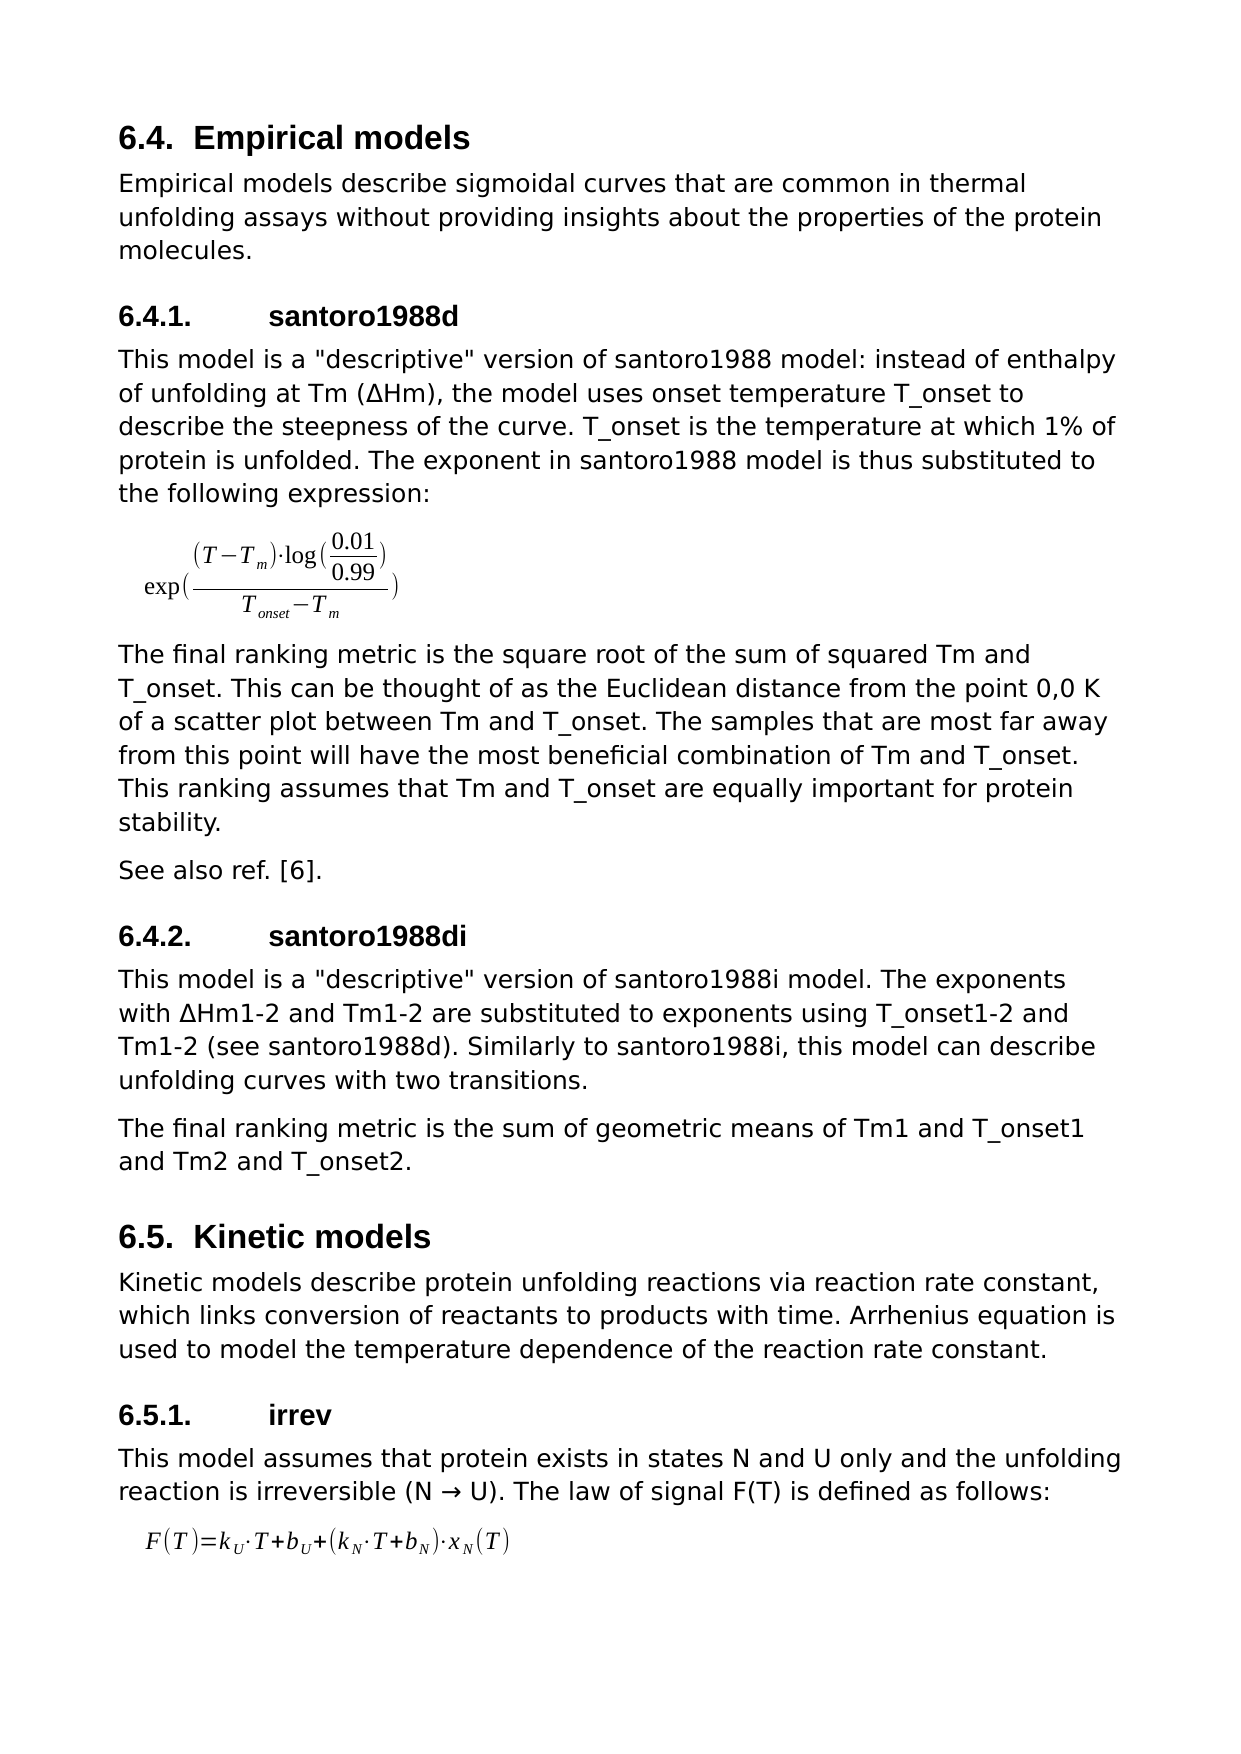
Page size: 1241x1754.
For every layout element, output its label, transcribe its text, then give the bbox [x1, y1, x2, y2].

text See also ref. [6]. [118, 856, 1122, 886]
text Kinetic models describe protein unfolding reactions via reaction rate constant, which links conversion of reactants to products with time. Arrhenius equation is used to model the temperature dependence of the reaction rate constant. [118, 1268, 1122, 1364]
subtitle Empirical models [118, 118, 1122, 157]
text The final ranking metric is the square root of the sum of squared Tm and T_onset. This can be thought of as the Euclidean distance from the point 0,0 K of a scatter plot between Tm and T_onset. The samples that are most far away from this point will have the most beneficial combination of Tm and T_onset. This ranking assumes that Tm and T_onset are equally important for protein stability. [118, 641, 1122, 837]
subtitle irrev [118, 1397, 1122, 1431]
text Empirical models describe sigmoidal curves that are common in thermal unfolding assays without providing insights about the properties of the protein molecules. [118, 169, 1122, 266]
subtitle Kinetic models [118, 1217, 1122, 1255]
text This model is a "descriptive" version of santoro1988i model. The exponents with ΔHm1-2 and Tm1-2 are substituted to exponents using T_onset1-2 and Tm1-2 (see santoro1988d). Similarly to santoro1988i, this model can describe unfolding curves with two transitions. [118, 965, 1122, 1095]
text This model is a "descriptive" version of santoro1988 model: instead of enthalpy of unfolding at Tm (ΔHm), the model uses onset temperature T_onset to describe the steepness of the curve. T_onset is the temperature at which 1% of protein is unfolded. The exponent in santoro1988 model is thus substituted to the following expression: [118, 345, 1122, 509]
text This model assumes that protein exists in states N and U only and the unfolding reaction is irreversible (N → U). The law of signal F(T) is defined as follows: [118, 1444, 1122, 1506]
subtitle santoro1988di [118, 919, 1122, 953]
text The final ranking metric is the sum of geometric means of Tm1 and T_onset1 and Tm2 and T_onset2. [118, 1114, 1122, 1177]
subtitle santoro1988d [118, 299, 1122, 333]
